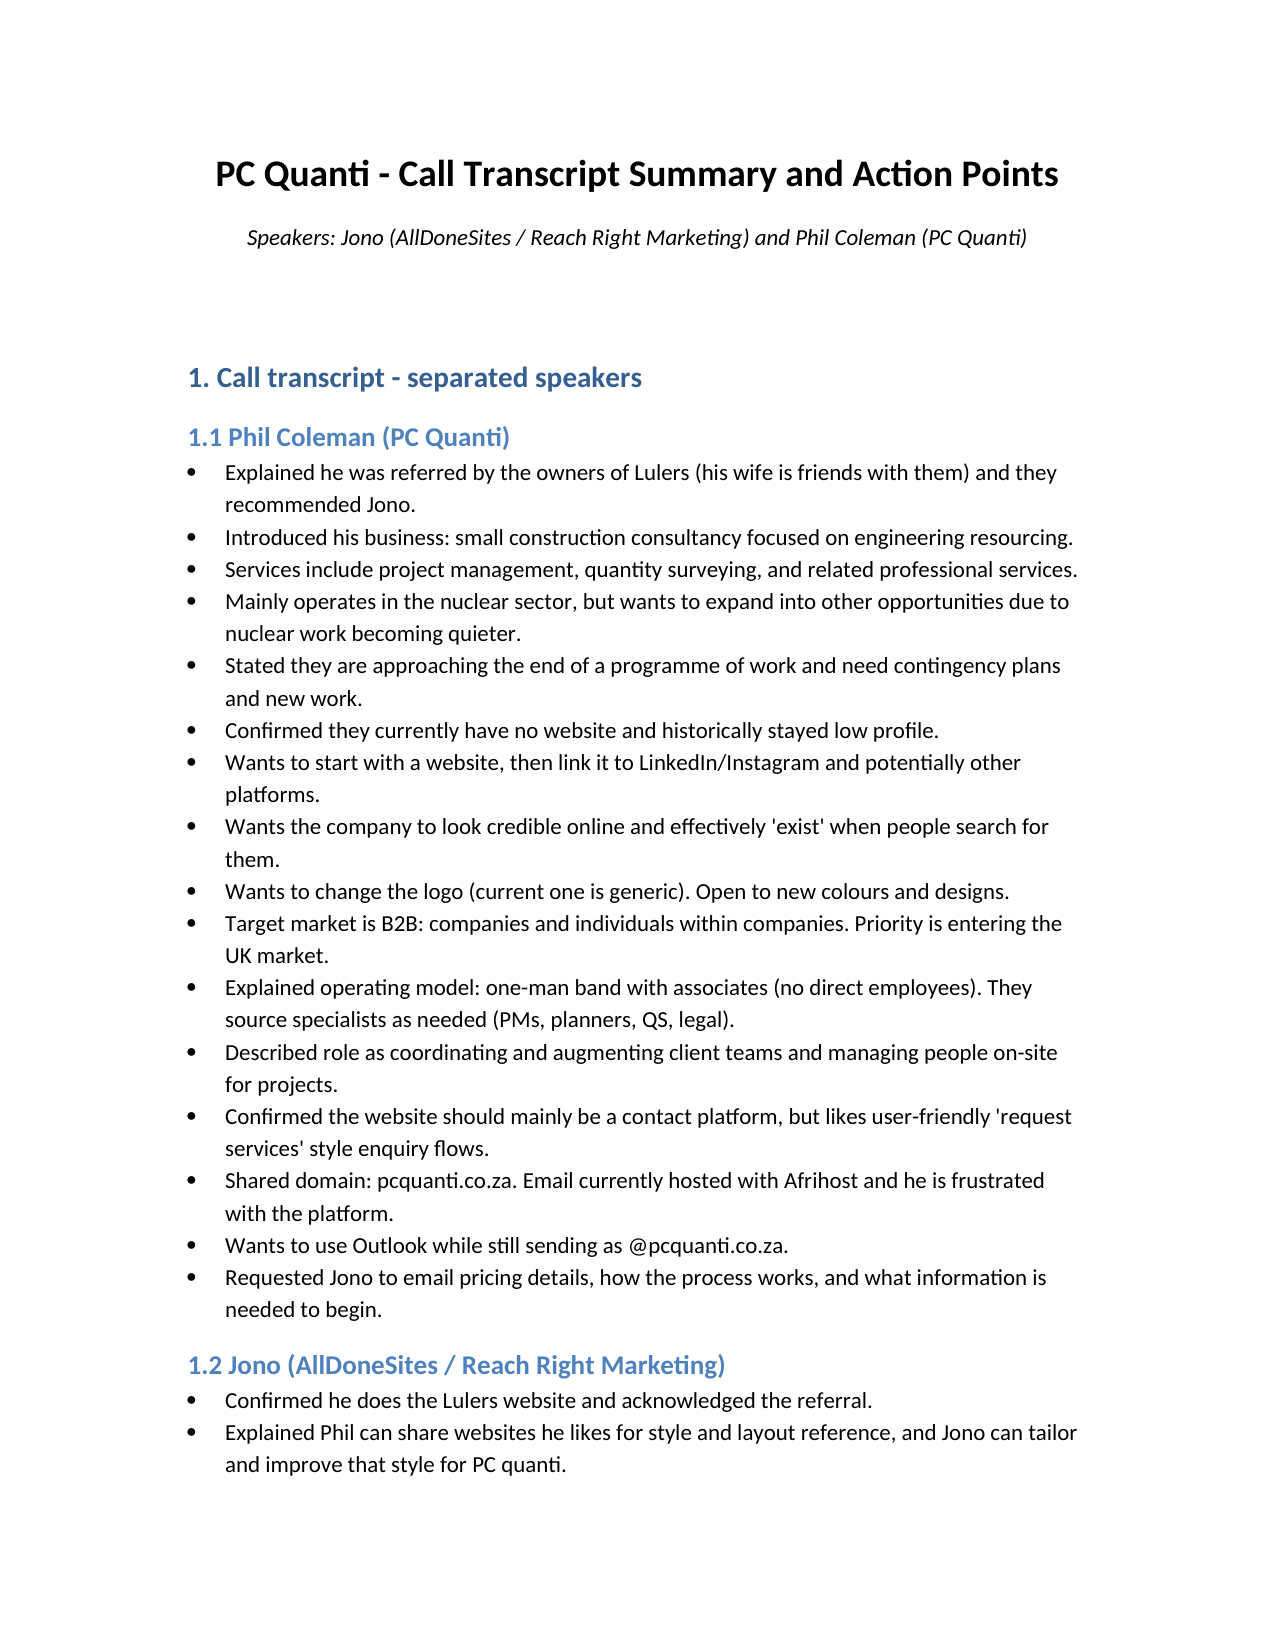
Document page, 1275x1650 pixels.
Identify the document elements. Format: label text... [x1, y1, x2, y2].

list Explained operating model: one-man band with associates (no direct employees). They source specialists as needed (PMs, planners, QS, legal). [187, 973, 1087, 1034]
list Mainly operates in the nuclear sector, but wants to expand into other opportunities due to nuclear work becoming quieter. [187, 587, 1087, 647]
list Wants to use Outlook while still sending as @pcquanti.co.za. [187, 1231, 1087, 1259]
list Confirmed the website should mainly be a contact platform, but likes user-friendly 'request services' style enquiry flows. [187, 1102, 1087, 1162]
list Requested Jono to email pricing details, how the process works, and what information is needed to begin. [187, 1263, 1087, 1323]
list Described role as coordinating and augmenting client teams and managing people on-site for projects. [187, 1038, 1087, 1098]
subtitle 1.1 Phil Coleman (PC Quanti) [187, 421, 1087, 453]
text PC Quanti - Call Transcript Summary and Action Points [187, 150, 1087, 196]
list Shared domain: pcquanti.co.za. Email currently hosted with Afrihost and he is frustrated with the platform. [187, 1167, 1087, 1227]
list Target market is B2B: companies and individuals within companies. Priority is entering the UK market. [187, 909, 1087, 969]
list Confirmed he does the Lulers website and acknowledged the referral. [187, 1386, 1087, 1414]
text Speakers: Jono (AllDoneSites / Reach Right Marketing) and Phil Coleman (PC Quanti) [187, 223, 1087, 252]
list Wants to start with a website, then link it to LinkedIn/Instagram and potentially other platforms. [187, 748, 1087, 808]
list Explained he was referred by the owners of Lulers (his wife is friends with them) and they recommended Jono. [187, 458, 1087, 519]
subtitle 1. Call transcript - separated speakers [187, 359, 1087, 394]
list Stated they are approaching the end of a programme of work and need contingency plans and new work. [187, 652, 1087, 712]
list Wants to change the logo (current one is generic). Open to new colours and designs. [187, 877, 1087, 905]
subtitle 1.2 Jono (AllDoneSites / Reach Right Marketing) [187, 1348, 1087, 1381]
list Introduced his business: small construction consultancy focused on engineering resourcing. [187, 523, 1087, 551]
list Services include project management, quantity surveying, and related professional services. [187, 555, 1087, 583]
list Explained Phil can share websites he likes for style and layout reference, and Jono can tailor and improve that style for PC quanti. [187, 1418, 1087, 1479]
list Confirmed they currently have no website and historically stayed low profile. [187, 716, 1087, 744]
list Wants the company to look credible online and effectively 'exist' when people search for them. [187, 812, 1087, 873]
